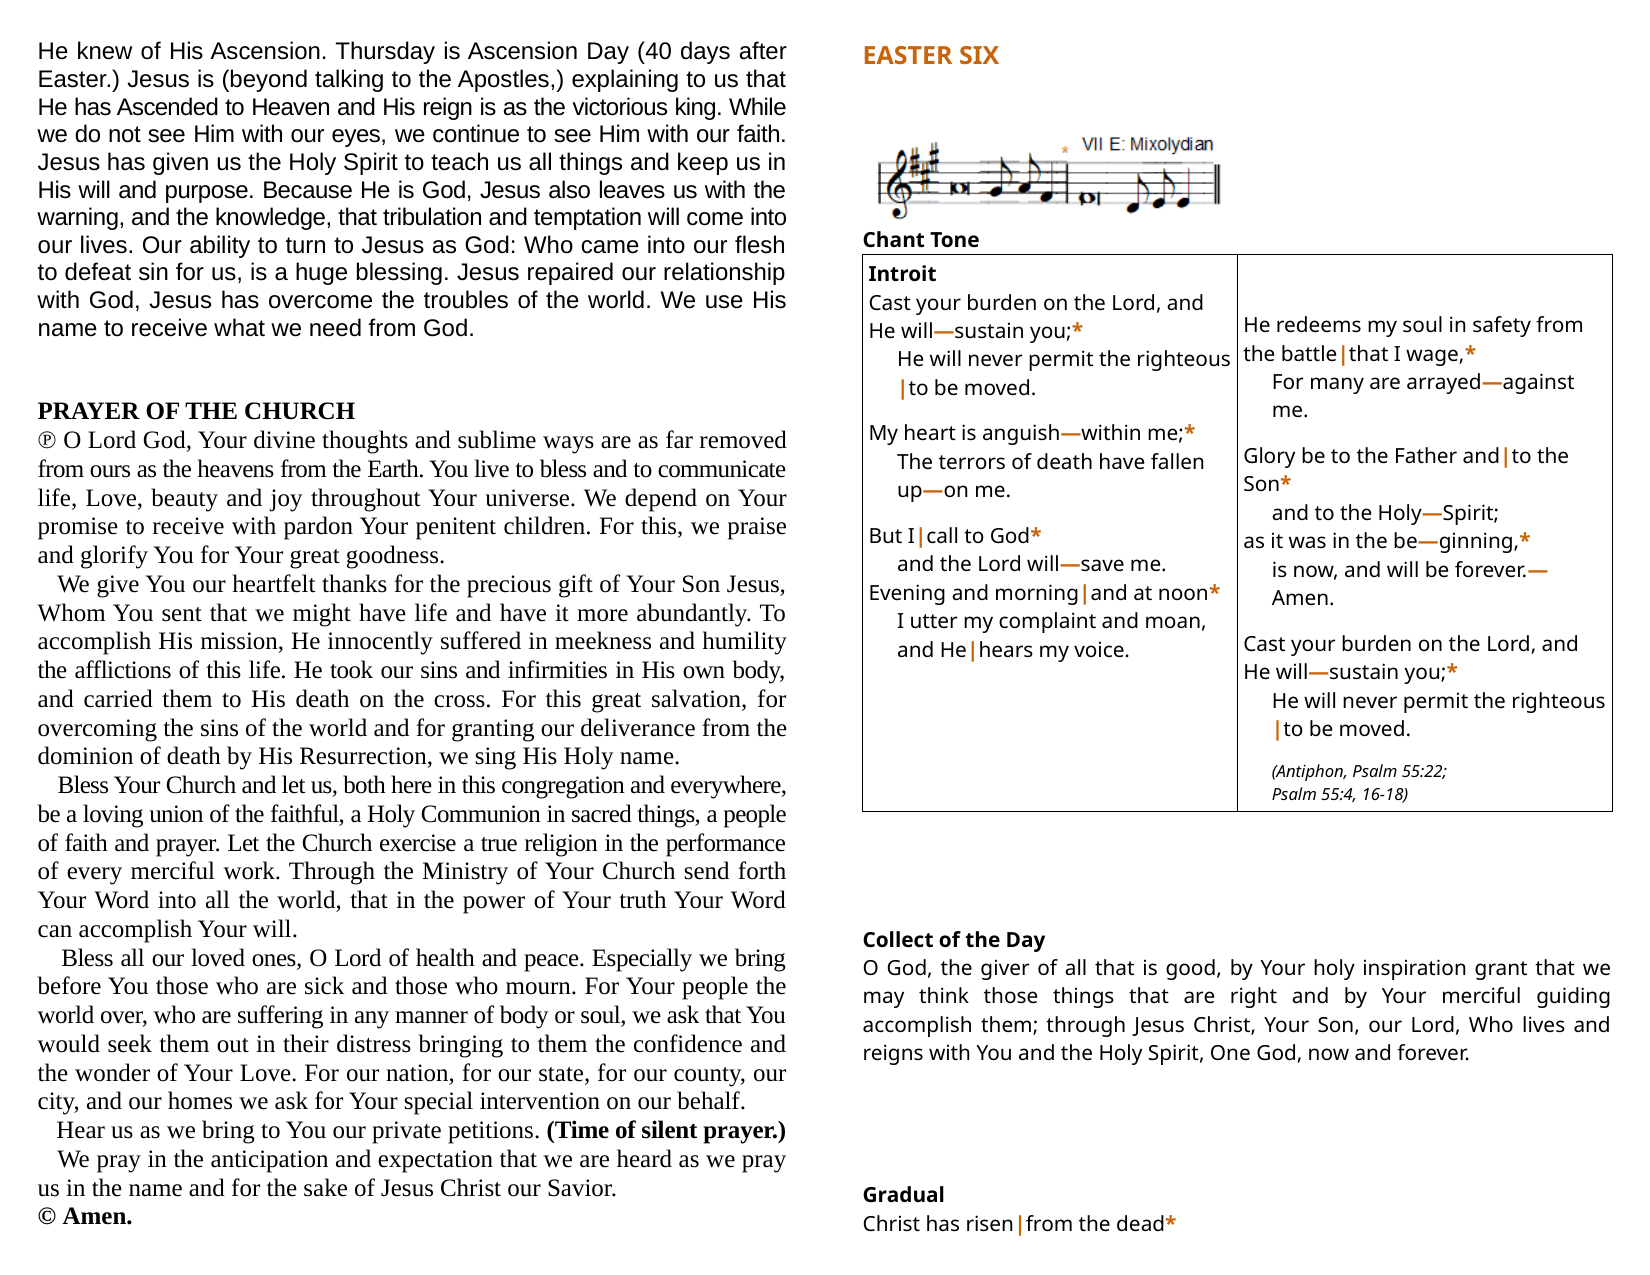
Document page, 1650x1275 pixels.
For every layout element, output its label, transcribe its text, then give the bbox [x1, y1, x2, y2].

text Bless Your Church and let us, both here in this congregation and everywhere, be a loving union of the faithful, a Holy Communion in sacred things, a people of faith and prayer. Let the Church exercise a true religion in the performance of every merciful work. Through the Ministry of Your Church send forth Your Word into all the world, that in the power of Your truth Your Word can accomplish Your will. [37, 770, 787, 943]
text Chant Tone [862, 100, 1612, 253]
text We give You our heartfelt thanks for the precious gift of Your Son Jesus, Whom You sent that we might have life and have it more abundantly. To accomplish His mission, He innocently suffered in meekness and humility the afflictions of this life. He took our sins and infirmities in His own body, and carried them to His death on the cross. For this great salvation, for overcoming the sins of the world and for granting our deliverance from the dominion of death by His Resurrection, we sing His Holy name. [37, 569, 787, 770]
text PRAYER OF THE CHURCH [37, 396, 787, 425]
text We pray in the anticipation and expectation that we are heard as we pray us in the name and for the sake of Jesus Christ our Savior. [37, 1144, 787, 1201]
text Collect of the Day [862, 925, 1612, 953]
text © Amen. [37, 1201, 787, 1230]
text O God, the giver of all that is good, by Your holy inspiration grant that we may think those things that are right and by Your merciful guiding accomplish them; through Jesus Christ, Your Son, our Lord, Who lives and reigns with You and the Holy Spirit, One God, now and forever. [862, 953, 1612, 1067]
text Gradual [862, 1181, 1612, 1209]
picture [868, 126, 1232, 225]
text EASTER SIX [862, 37, 1612, 72]
table_header Introit Cast your burden on the Lord, and He will—sustain you;* He will never permit the righteous |to be moved. My heart is anguish—within me;* The terrors of death have fallen up—on me. But I|call to God* and the Lord will—save me. Evening and morning|and at noon* I utter my complaint and moan, and He|hears my voice. [863, 255, 1237, 811]
text ℗ O Lord God, Your divine thoughts and sublime ways are as far removed from ours as the heavens from the Earth. You live to bless and to communicate life, Love, beauty and joy throughout Your universe. We depend on Your promise to receive with pardon Your penitent children. For this, we praise and glorify You for Your great goodness. [37, 425, 787, 569]
text Hear us as we bring to You our private petitions. (Time of silent prayer.) [37, 1115, 787, 1144]
text Christ has risen|from the dead* [862, 1209, 1612, 1237]
text He knew of His Ascension. Thursday is Ascension Day (40 days after Easter.) Jesus is (beyond talking to the Apostles,) explaining to us that He has Ascended to Heaven and His reign is as the victorious king. While we do not see Him with our eyes, we continue to see Him with our faith. Jesus has given us the Holy Spirit to teach us all things and keep us in His will and purpose. Because He is God, Jesus also leaves us with the warning, and the knowledge, that tribulation and temptation will come into our lives. Our ability to turn to Jesus as God: Who came into our flesh to defeat sin for us, is a huge blessing. Jesus repaired our relationship with God, Jesus has overcome the troubles of the world. We use His name to receive what we need from God. [37, 37, 787, 341]
text Bless all our loved ones, O Lord of health and peace. Especially we bring before You those who are sick and those who mourn. For Your people the world over, who are suffering in any manner of body or soul, we ask that You would seek them out in their distress bringing to them the confidence and the wonder of Your Love. For our nation, for our state, for our county, our city, and our homes we ask for Your special intervention on our behalf. [37, 943, 787, 1115]
table_header He redeems my soul in safety from the battle|that I wage,* For many are arrayed—against me. Glory be to the Father and|to the Son* and to the Holy—Spirit; as it was in the be—ginning,* is now, and will be forever.—Amen. Cast your burden on the Lord, and He will—sustain you;* He will never permit the righteous |to be moved. (Antiphon, Psalm 55:22; Psalm 55:4, 16-18) [1238, 255, 1612, 811]
